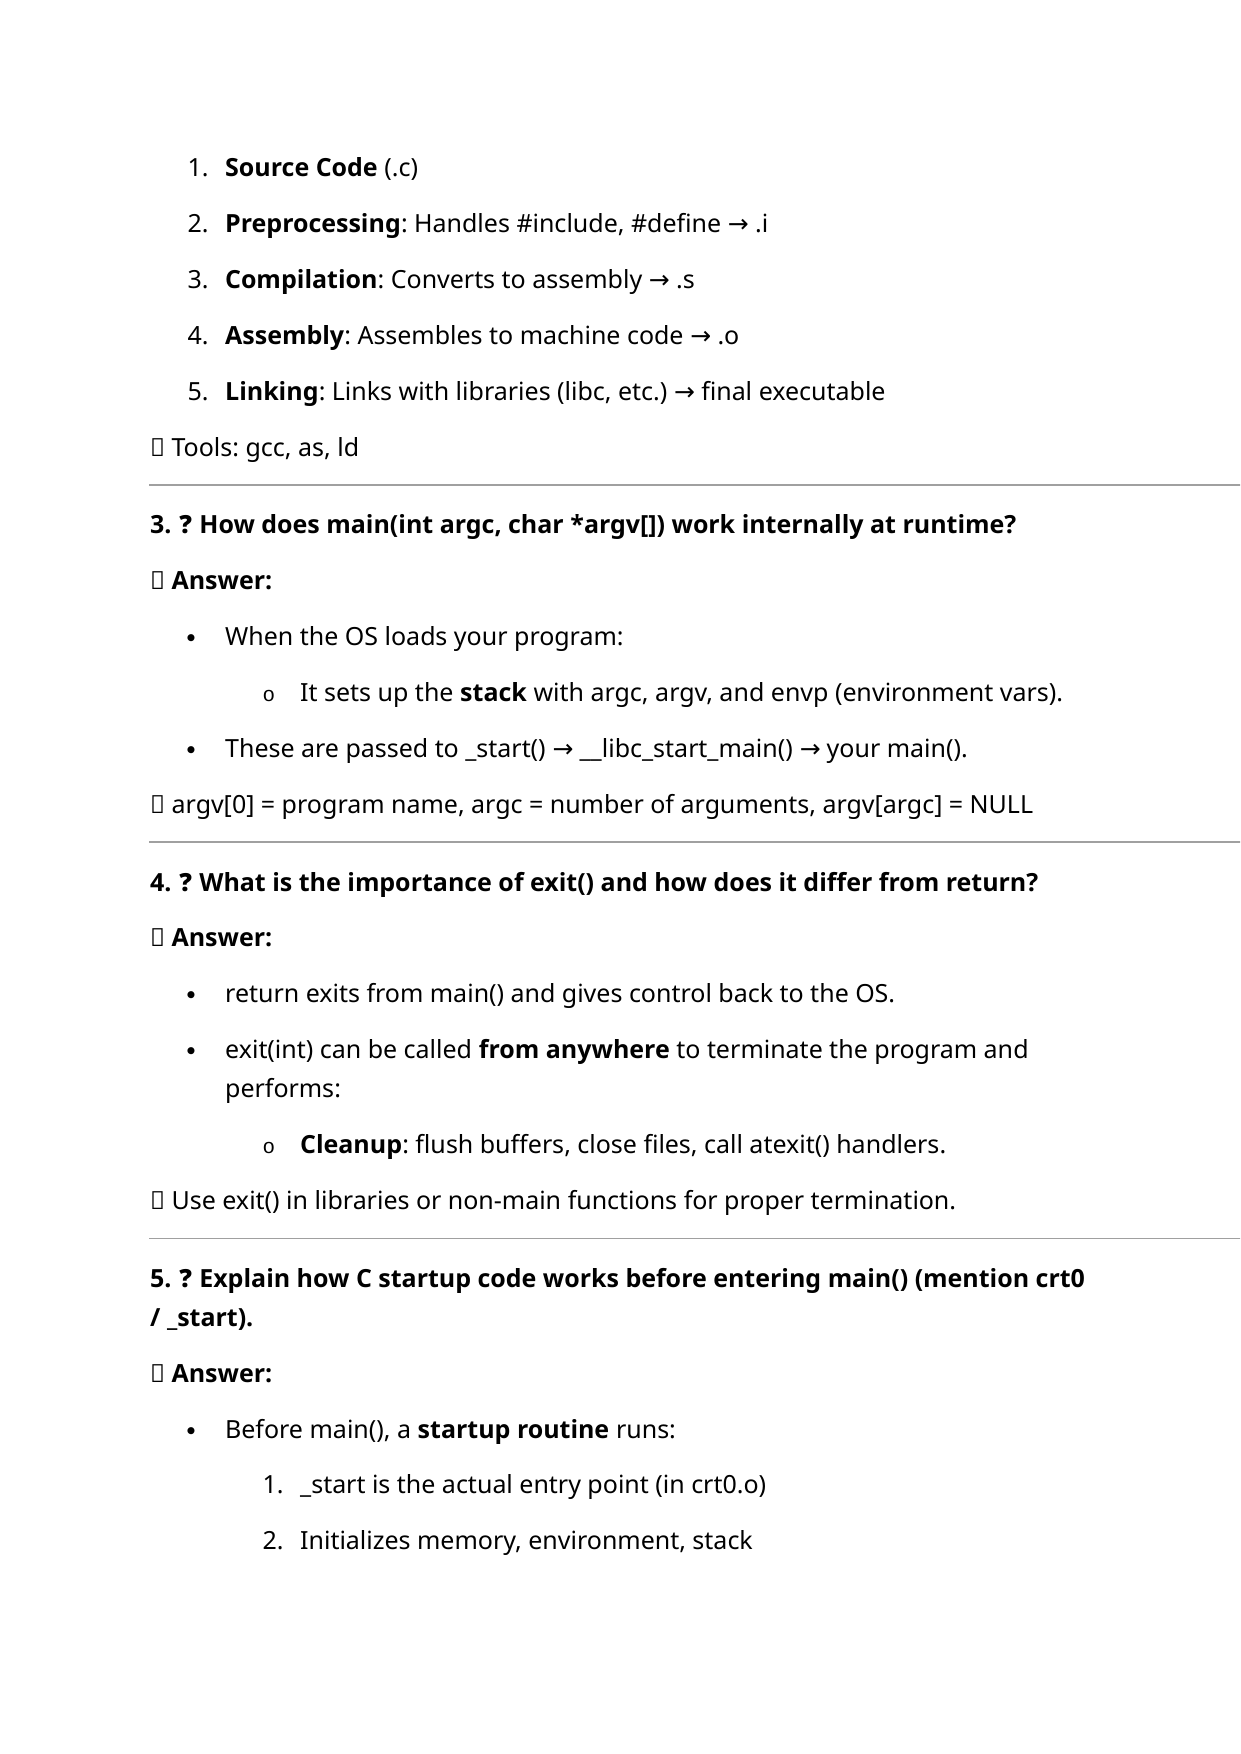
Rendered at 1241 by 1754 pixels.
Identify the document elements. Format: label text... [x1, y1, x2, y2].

text 🧠 Use exit() in libraries or non-main functions for proper termination. [150, 1182, 1090, 1217]
list return exits from main() and gives control back to the OS. [187, 976, 1090, 1010]
list It sets up the stack with argc, argv, and envp (environment vars). [262, 674, 1090, 709]
list These are passed to _start() → __libc_start_main() → your main(). [187, 730, 1090, 764]
list When the OS loads your program: [187, 619, 1090, 653]
list _start is the actual entry point (in crt0.o) [262, 1467, 1090, 1501]
text ✅ Answer: [150, 920, 1090, 954]
text 3. ❓ How does main(int argc, char *argv[]) work internally at runtime? [150, 507, 1090, 541]
list Linking: Links with libraries (libc, etc.) → final executable [187, 373, 1090, 407]
list Preprocessing: Handles #include, #define → .i [187, 206, 1090, 240]
list Before main(), a startup routine runs: [187, 1411, 1090, 1445]
list Source Code (.c) [187, 150, 1090, 184]
text 5. ❓ Explain how C startup code works before entering main() (mention crt0 / _start). [150, 1260, 1090, 1334]
list Cleanup: flush buffers, close files, call atexit() handlers. [262, 1127, 1090, 1161]
list Initializes memory, environment, stack [262, 1523, 1090, 1557]
text ✅ Answer: [150, 563, 1090, 597]
list Compilation: Converts to assembly → .s [187, 262, 1090, 296]
text 🧠 Tools: gcc, as, ld [150, 429, 1090, 463]
list Assembly: Assembles to machine code → .o [187, 317, 1090, 352]
list exit(int) can be called from anywhere to terminate the program and performs: [187, 1032, 1090, 1105]
text ✅ Answer: [150, 1355, 1090, 1389]
text 🧠 argv[0] = program name, argc = number of arguments, argv[argc] = NULL [150, 786, 1090, 820]
text 4. ❓ What is the importance of exit() and how does it differ from return? [150, 864, 1090, 898]
